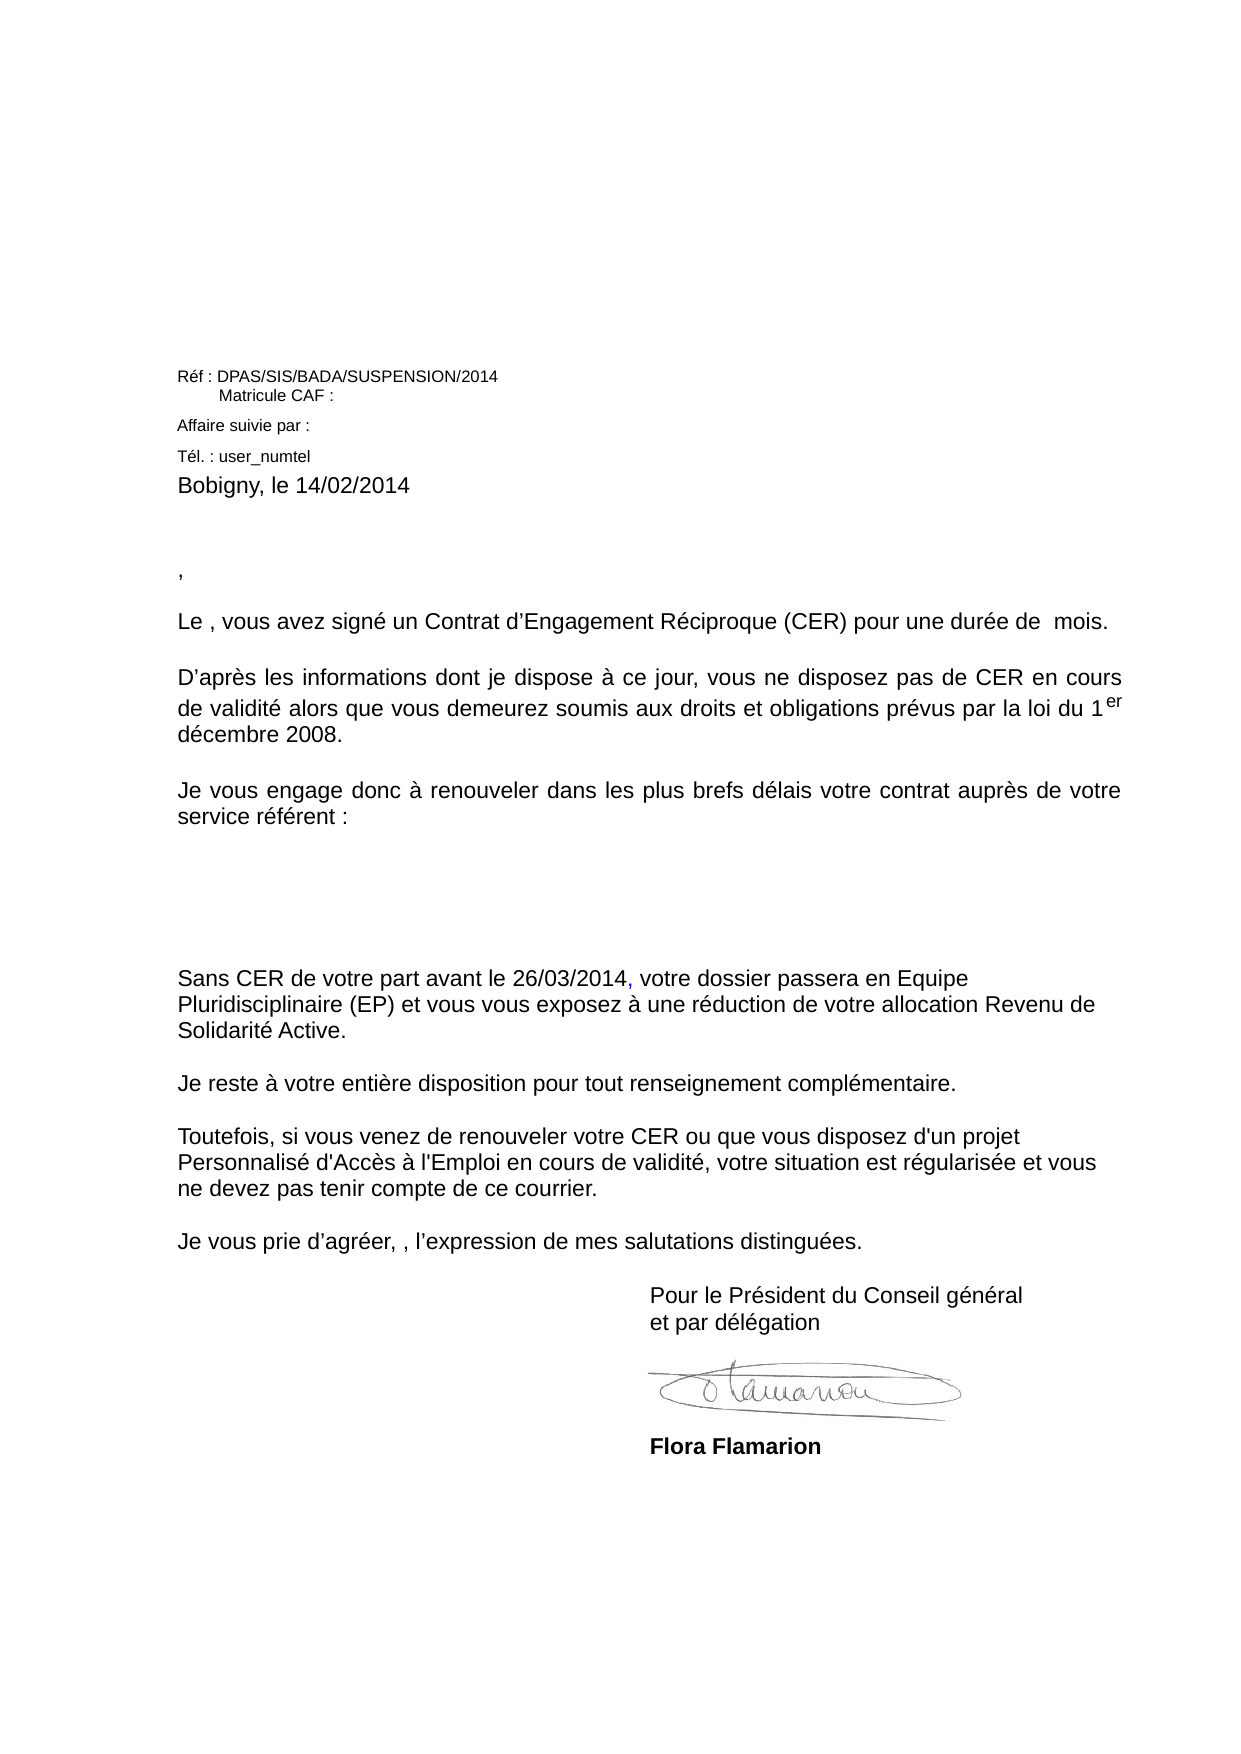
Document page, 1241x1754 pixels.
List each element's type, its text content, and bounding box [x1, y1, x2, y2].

table_cell Affaire suivie par : [177, 410, 649, 441]
table_cell Réf : DPAS/SIS/BADA/SUSPENSION/2014 Matricule CAF : [177, 361, 649, 410]
text Sans CER de votre part avant le 26/03/2014, votre dossier passera en Equipe Pluridisciplinaire (EP) et vous vous exposez à une réduction de votre allocation Revenu de Solidarité Active. [177, 964, 1122, 1044]
text Je vous engage donc à renouveler dans les plus brefs délais votre contrat auprès de votre service référent : [177, 777, 1122, 830]
text Je reste à votre entière disposition pour tout renseignement complémentaire. [177, 1070, 1122, 1096]
text Bobigny, le 14/02/2014 [177, 472, 1122, 498]
text Toutefois, si vous venez de renouveler votre CER ou que vous disposez d'un projet Personnalisé d'Accès à l'Emploi en cours de validité, votre situation est régularisée et vous ne devez pas tenir compte de ce courrier. [177, 1123, 1122, 1202]
table_header [177, 262, 649, 361]
text , [177, 556, 1122, 582]
text Flora Flamarion [649, 1335, 1122, 1459]
table_cell Tél. : user_numtel [177, 441, 649, 472]
text Je vous prie d’agréer, , l’expression de mes salutations distinguées. [177, 1228, 1122, 1254]
text Le , vous avez signé un Contrat d’Engagement Réciproque (CER) pour une durée de mois. [177, 608, 1122, 634]
text et par délégation [649, 1308, 1122, 1335]
picture [643, 1340, 965, 1433]
text D’après les informations dont je dispose à ce jour, vous ne disposez pas de CER en cours de validité alors que vous demeurez soumis aux droits et obligations prévus par la loi du 1er décembre 2008. [177, 664, 1122, 747]
table_header [650, 262, 1122, 472]
text Pour le Président du Conseil général [649, 1281, 1122, 1308]
